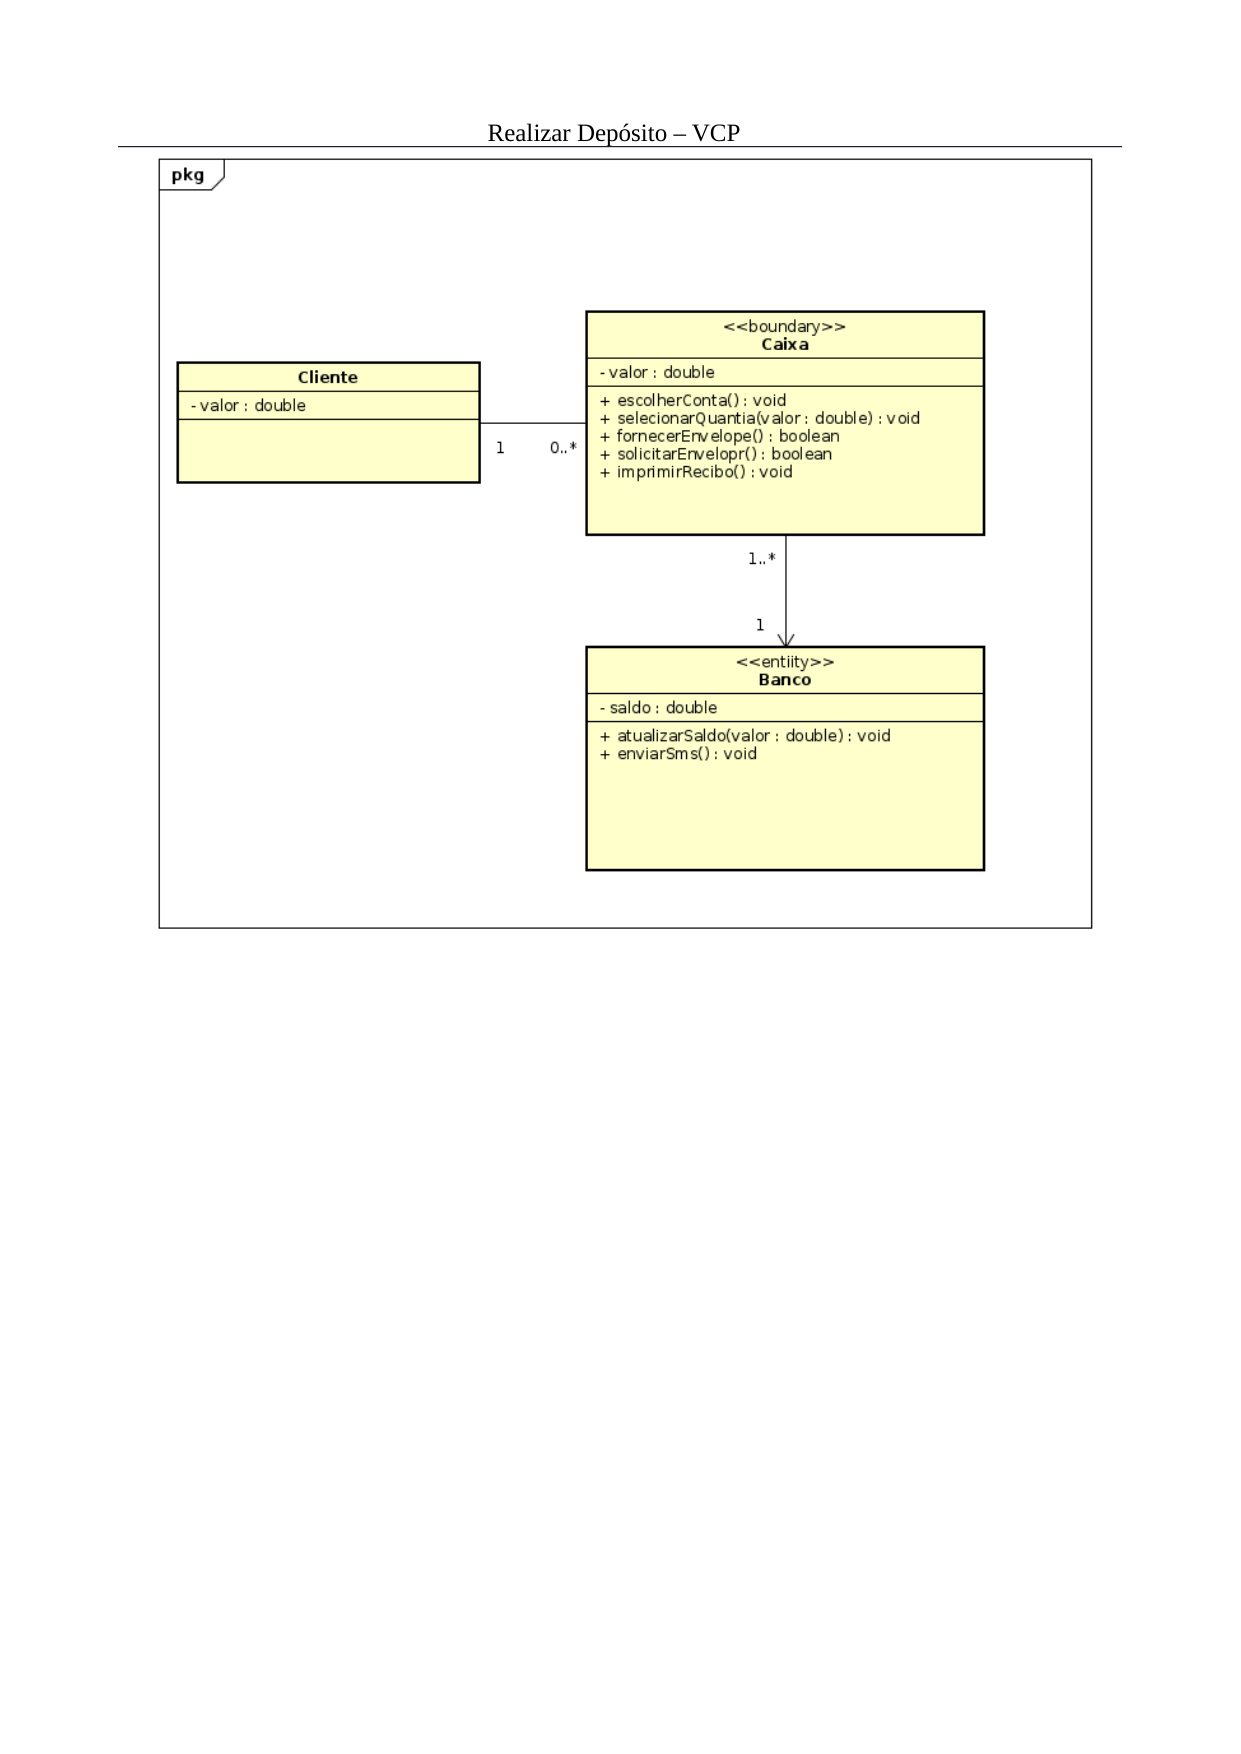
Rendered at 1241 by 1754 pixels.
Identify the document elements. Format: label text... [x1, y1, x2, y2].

text Realizar Depósito – VCP [118, 118, 1122, 146]
picture [118, 146, 1123, 934]
